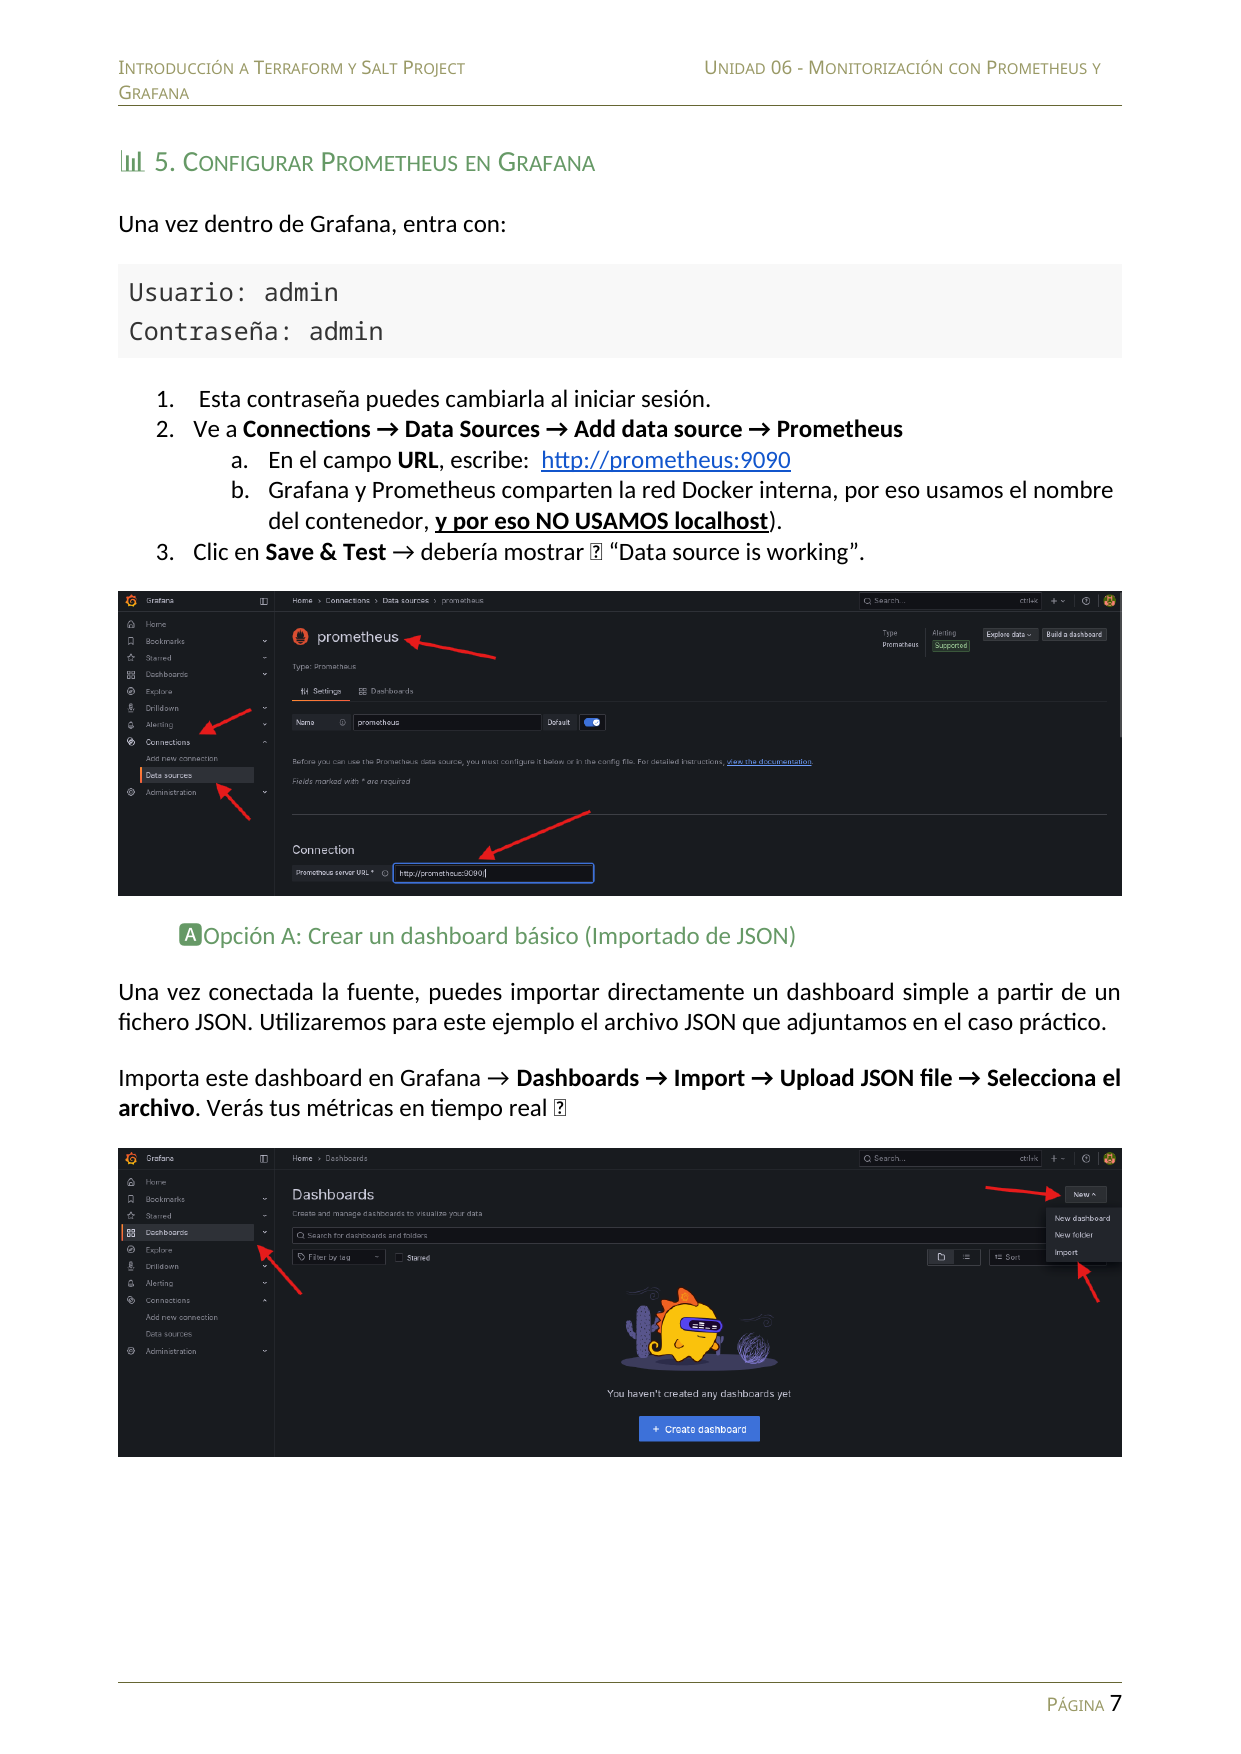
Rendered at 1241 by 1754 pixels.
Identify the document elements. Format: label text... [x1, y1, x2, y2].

picture [118, 1148, 1122, 1457]
list Grafana y Prometheus comparten la red Docker interna, por eso usamos el nombre del contenedor, y por eso NO USAMOS localhost). [231, 475, 1122, 536]
text Importa este dashboard en Grafana → Dashboards → Import → Upload JSON file → Selecciona el archivo. Verás tus métricas en tiempo real ✅ [118, 1062, 1122, 1123]
list Clic en Save & Test → debería mostrar ✅ “Data source is working”. [156, 536, 1122, 566]
table_header Usuario: admin Contraseña: admin [118, 264, 1122, 358]
list Ve a Connections → Data Sources → Add data source → Prometheus [156, 414, 1122, 444]
subtitle 📊 5. Configurar Prometheus en Grafana [118, 143, 1122, 178]
picture [118, 591, 1122, 896]
list En el campo URL, escribe: http://prometheus:9090 [231, 444, 1122, 475]
list Esta contraseña puedes cambiarla al iniciar sesión. [156, 383, 1122, 414]
text Una vez conectada la fuente, puedes importar directamente un dashboard simple a partir de un fichero JSON. Utilizaremos para este ejemplo el archivo JSON que adjuntamos en el caso práctico. [118, 976, 1122, 1037]
subtitle 🅰️Opción A: Crear un dashboard básico (Importado de JSON) [178, 920, 1122, 951]
text Una vez dentro de Grafana, entra con: [118, 208, 1122, 239]
